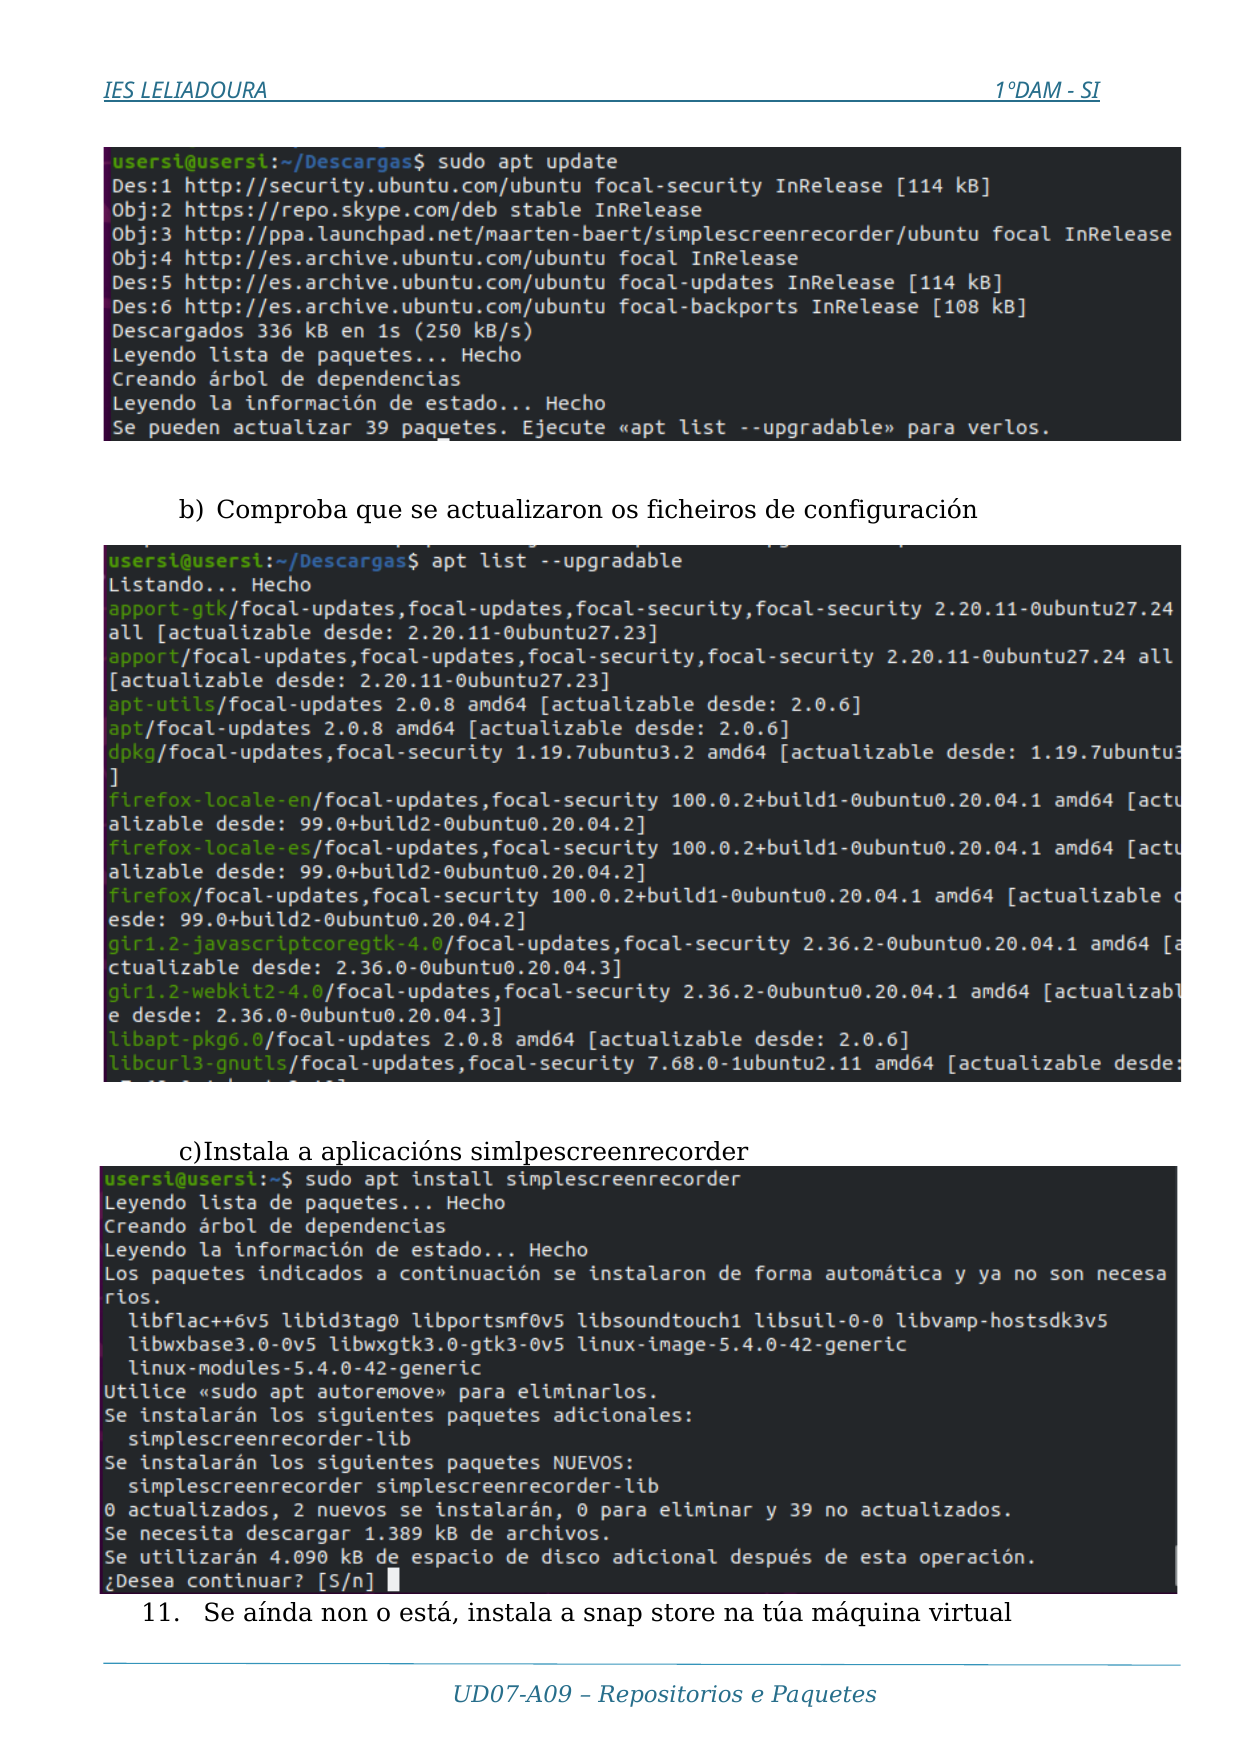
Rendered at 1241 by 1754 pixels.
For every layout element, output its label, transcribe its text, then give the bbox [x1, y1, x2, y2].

picture [103, 147, 1182, 441]
list Se aínda non o está, instala a snap store na túa máquina virtual [141, 1187, 1181, 1627]
list Instala a aplicacións simlpescreenrecorder [178, 1137, 1181, 1166]
list Comproba que se actualizaron os ficheiros de configuración [178, 495, 1181, 524]
picture [103, 545, 1182, 1082]
picture [99, 1166, 1178, 1594]
